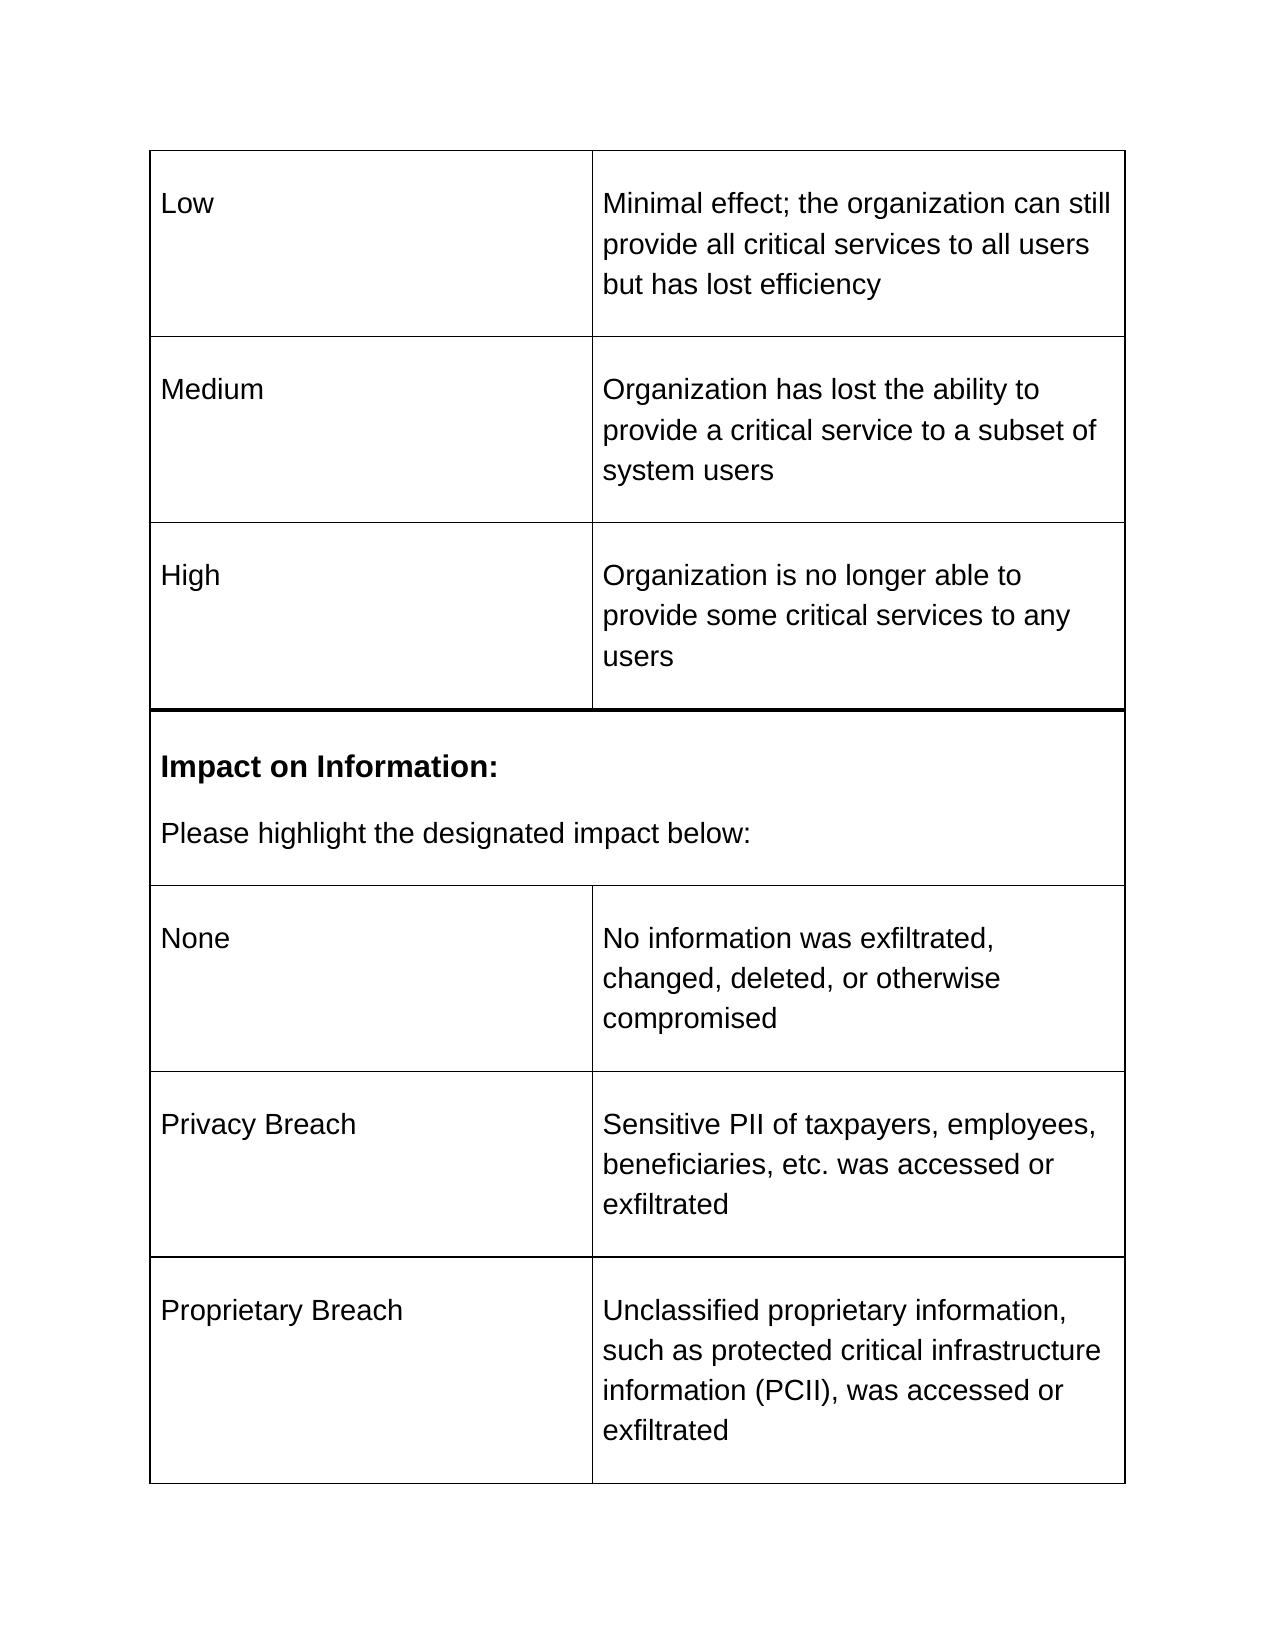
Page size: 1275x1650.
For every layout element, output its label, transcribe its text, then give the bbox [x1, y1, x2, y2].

table_cell No information was exfiltrated, changed, deleted, or otherwise compromised [593, 886, 1124, 1071]
table_cell Organization is no longer able to provide some critical services to any users [593, 523, 1124, 707]
table_cell Sensitive PII of taxpayers, employees, beneficiaries, etc. was accessed or exfiltrated [593, 1072, 1124, 1256]
table_cell Privacy Breach [151, 1072, 592, 1256]
table_cell High [151, 523, 592, 707]
table_cell Proprietary Breach [151, 1258, 592, 1482]
table_cell Minimal effect; the organization can still provide all critical services to all users but has lost efficiency [593, 151, 1124, 336]
table_cell None [151, 886, 592, 1071]
table_cell Low [151, 151, 592, 336]
table_cell Impact on Information: Please highlight the designated impact below: [151, 712, 1124, 885]
table_cell Organization has lost the ability to provide a critical service to a subset of system users [593, 337, 1124, 522]
table_cell Unclassified proprietary information, such as protected critical infrastructure information (PCII), was accessed or exfiltrated [593, 1258, 1124, 1482]
table_cell Medium [151, 337, 592, 522]
